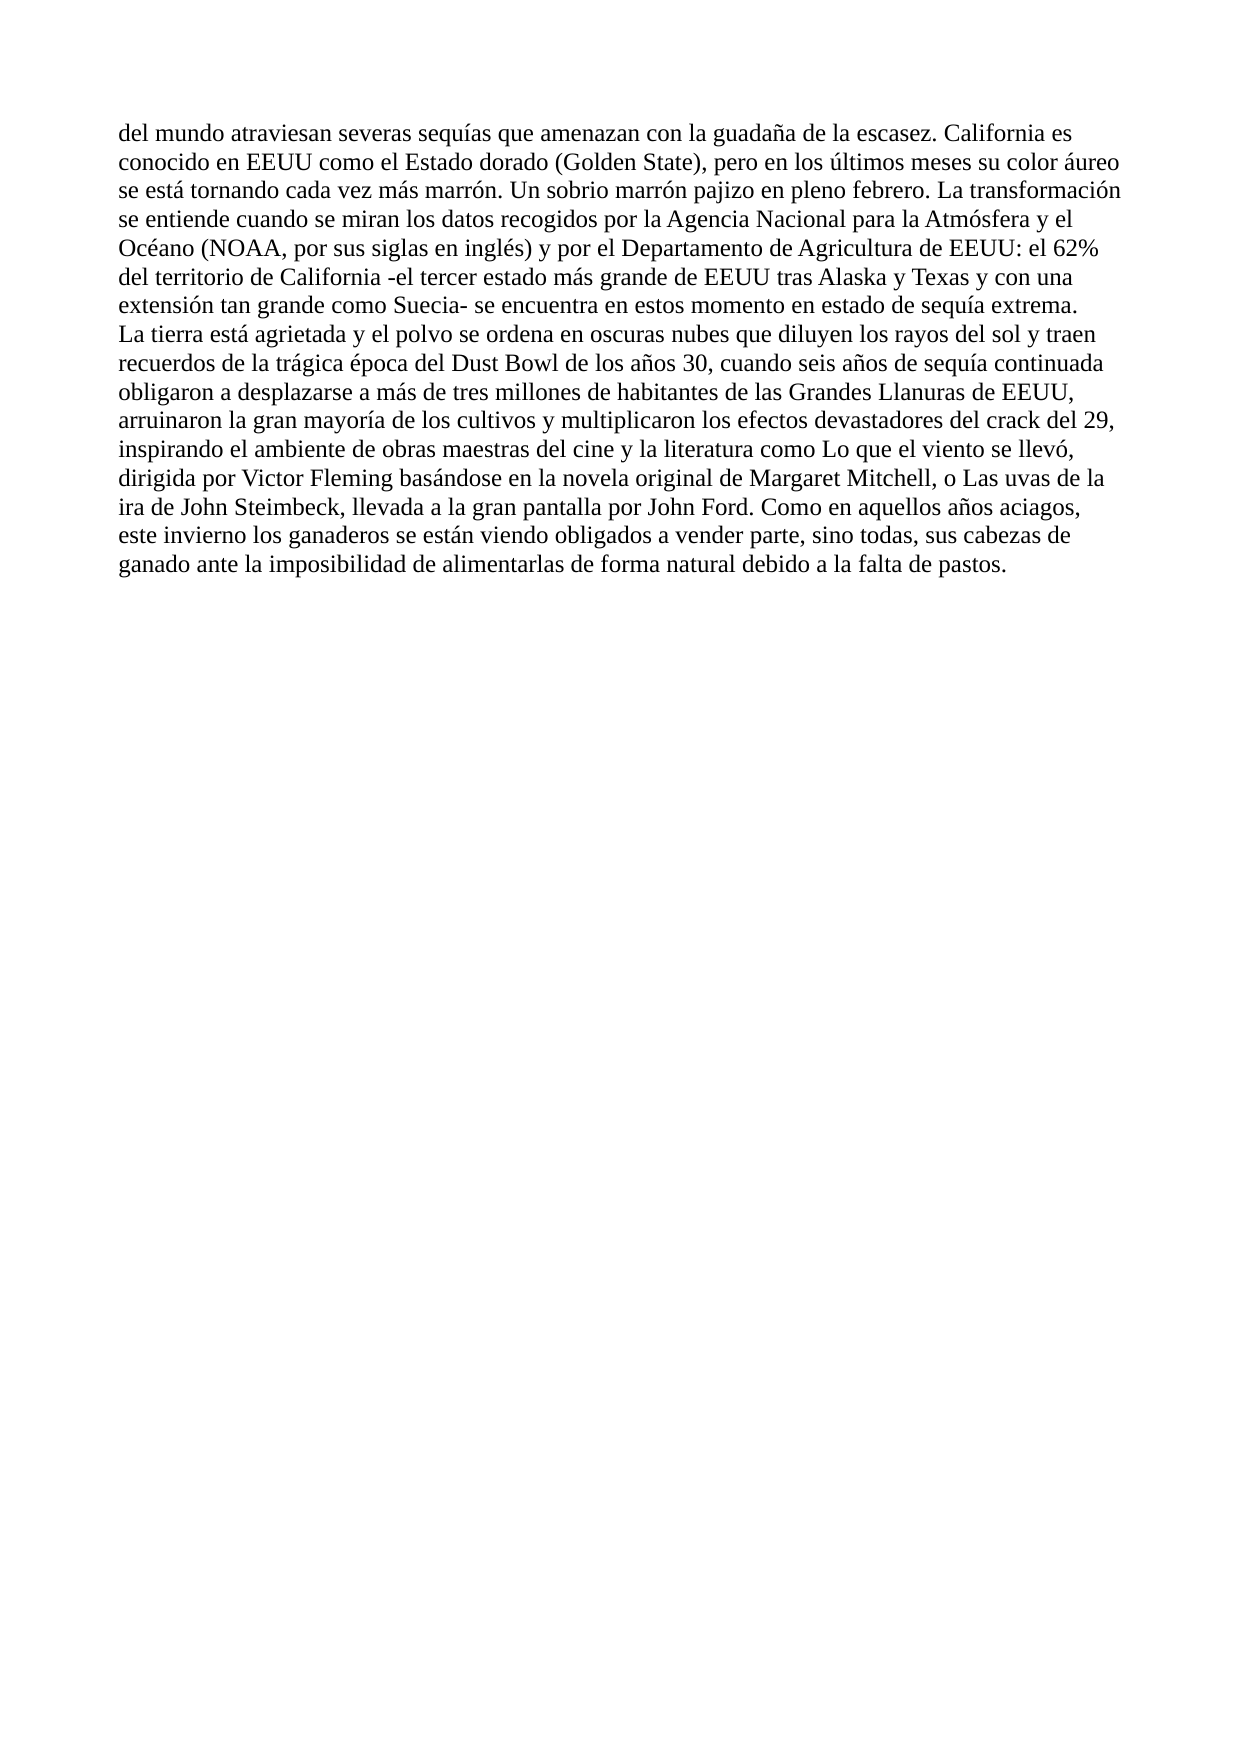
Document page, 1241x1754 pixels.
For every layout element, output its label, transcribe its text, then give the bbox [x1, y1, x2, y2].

text La tierra está agrietada y el polvo se ordena en oscuras nubes que diluyen los rayos del sol y traen recuerdos de la trágica época del Dust Bowl de los años 30, cuando seis años de sequía continuada obligaron a desplazarse a más de tres millones de habitantes de las Grandes Llanuras de EEUU, arruinaron la gran mayoría de los cultivos y multiplicaron los efectos devastadores del crack del 29, inspirando el ambiente de obras maestras del cine y la literatura como Lo que el viento se llevó, dirigida por Victor Fleming basándose en la novela original de Margaret Mitchell, o Las uvas de la ira de John Steimbeck, llevada a la gran pantalla por John Ford. Como en aquellos años aciagos, este invierno los ganaderos se están viendo obligados a vender parte, sino todas, sus cabezas de ganado ante la imposibilidad de alimentarlas de forma natural debido a la falta de pastos. [118, 319, 1122, 578]
text del mundo atraviesan severas sequías que amenazan con la guadaña de la escasez. California es conocido en EEUU como el Estado dorado (Golden State), pero en los últimos meses su color áureo se está tornando cada vez más marrón. Un sobrio marrón pajizo en pleno febrero. La transformación se entiende cuando se miran los datos recogidos por la Agencia Nacional para la Atmósfera y el Océano (NOAA, por sus siglas en inglés) y por el Departamento de Agricultura de EEUU: el 62% del territorio de California -el tercer estado más grande de EEUU tras Alaska y Texas y con una extensión tan grande como Suecia- se encuentra en estos momento en estado de sequía extrema. [118, 118, 1122, 319]
